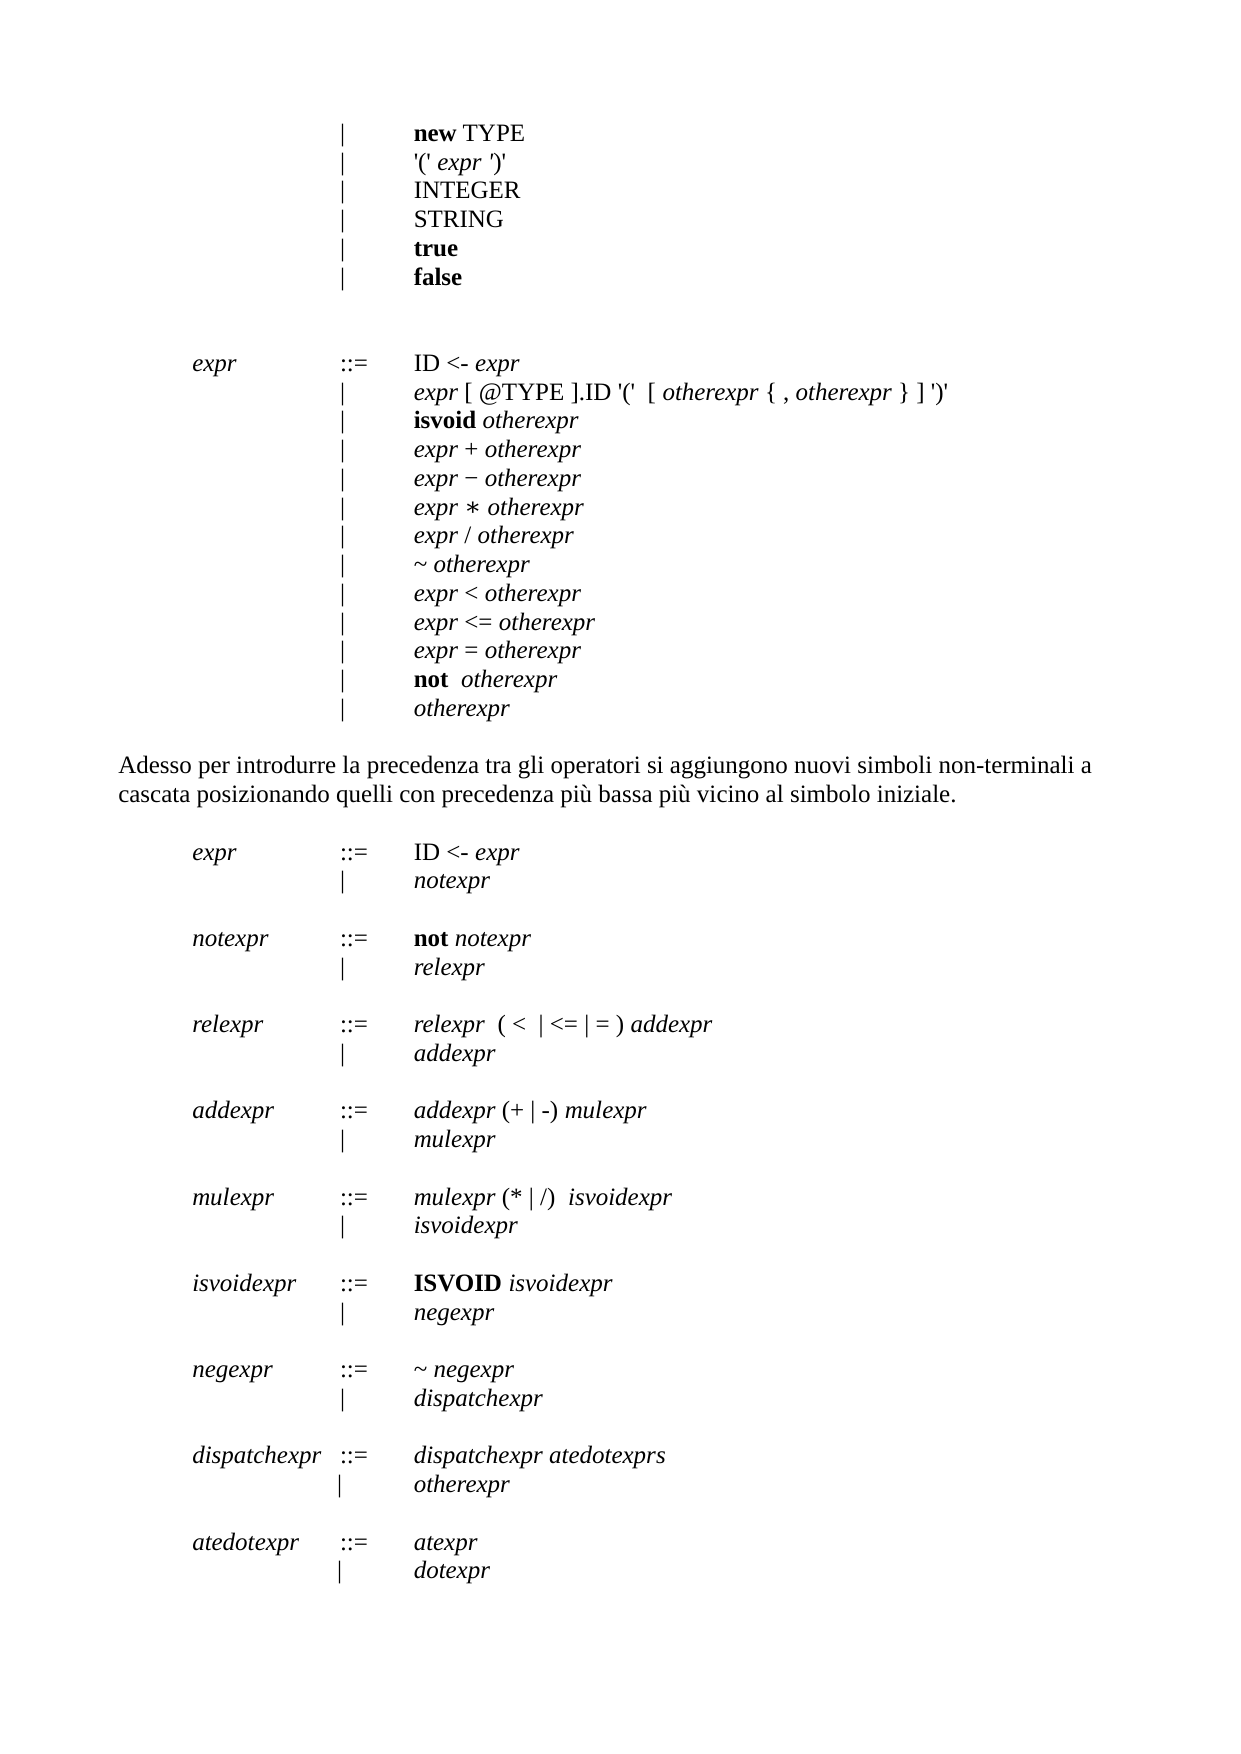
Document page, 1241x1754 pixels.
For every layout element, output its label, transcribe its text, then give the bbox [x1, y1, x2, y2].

text | mulexpr [118, 1124, 1122, 1153]
text | isvoidexpr [118, 1211, 1122, 1239]
text atedotexpr ::= atexpr [118, 1527, 1122, 1556]
text | true [118, 233, 1122, 262]
text | false [118, 262, 1122, 291]
text | negexpr [118, 1297, 1122, 1326]
text expr ::= ID <- expr [118, 837, 1122, 866]
text addexpr ::= addexpr (+ | -) mulexpr [118, 1096, 1122, 1124]
text isvoidexpr ::= ISVOID isvoidexpr [118, 1268, 1122, 1297]
text notexpr ::= not notexpr [118, 923, 1122, 952]
text | expr < otherexpr [118, 578, 1122, 607]
text | new TYPE [118, 118, 1122, 147]
text | relexpr [118, 952, 1122, 981]
text dispatchexpr ::= dispatchexpr atedotexprs [118, 1441, 1122, 1469]
text | expr + otherexpr [118, 434, 1122, 463]
text | expr − otherexpr [118, 463, 1122, 492]
text | STRING [118, 204, 1122, 233]
text negexpr ::= ~ negexpr [118, 1354, 1122, 1383]
text | expr = otherexpr [118, 636, 1122, 664]
text | expr <= otherexpr [118, 607, 1122, 636]
text | expr [ @TYPE ].ID '(' [ otherexpr { , otherexpr } ] ')' [118, 377, 1122, 406]
text | ~ otherexpr [118, 549, 1122, 578]
text | expr / otherexpr [118, 521, 1122, 549]
text | expr ∗ otherexpr [118, 492, 1122, 521]
text | isvoid otherexpr [118, 406, 1122, 434]
text expr ::= ID <- expr [118, 348, 1122, 377]
text | otherexpr [118, 1469, 1122, 1498]
text | addexpr [118, 1038, 1122, 1067]
text relexpr ::= relexpr ( < | <= | = ) addexpr [118, 1009, 1122, 1038]
text | '(' expr ')' [118, 147, 1122, 176]
text Adesso per introdurre la precedenza tra gli operatori si aggiungono nuovi simboli non-terminali a cascata posizionando quelli con precedenza più bassa più vicino al simbolo iniziale. [118, 751, 1122, 808]
text mulexpr ::= mulexpr (* | /) isvoidexpr [118, 1182, 1122, 1211]
text | notexpr [118, 866, 1122, 894]
text | dotexpr [118, 1556, 1122, 1584]
text | otherexpr [118, 693, 1122, 722]
text | INTEGER [118, 176, 1122, 204]
text | not otherexpr [118, 664, 1122, 693]
text | dispatchexpr [118, 1383, 1122, 1412]
